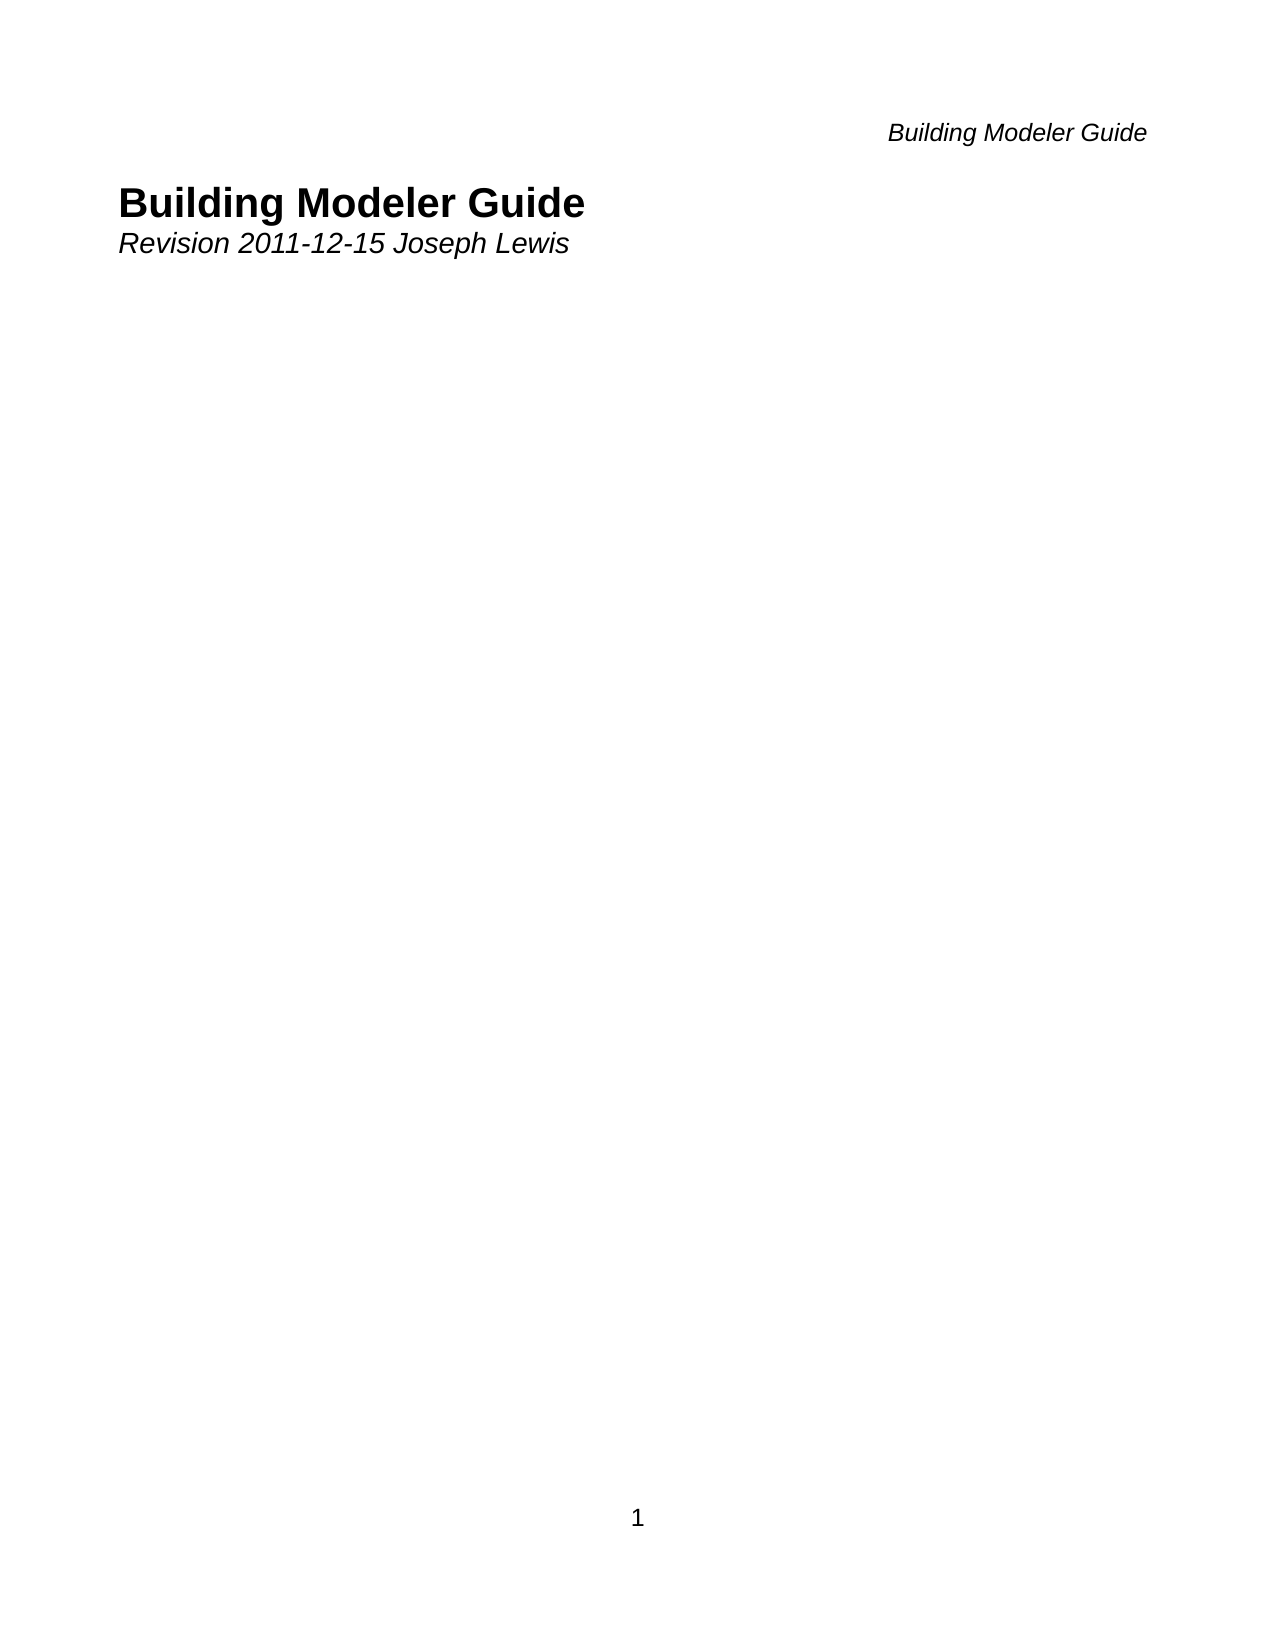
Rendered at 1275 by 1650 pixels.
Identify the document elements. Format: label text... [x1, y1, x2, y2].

title Building Modeler Guide [118, 178, 1157, 226]
text Revision 2011-12-15 Joseph Lewis [118, 226, 1157, 259]
